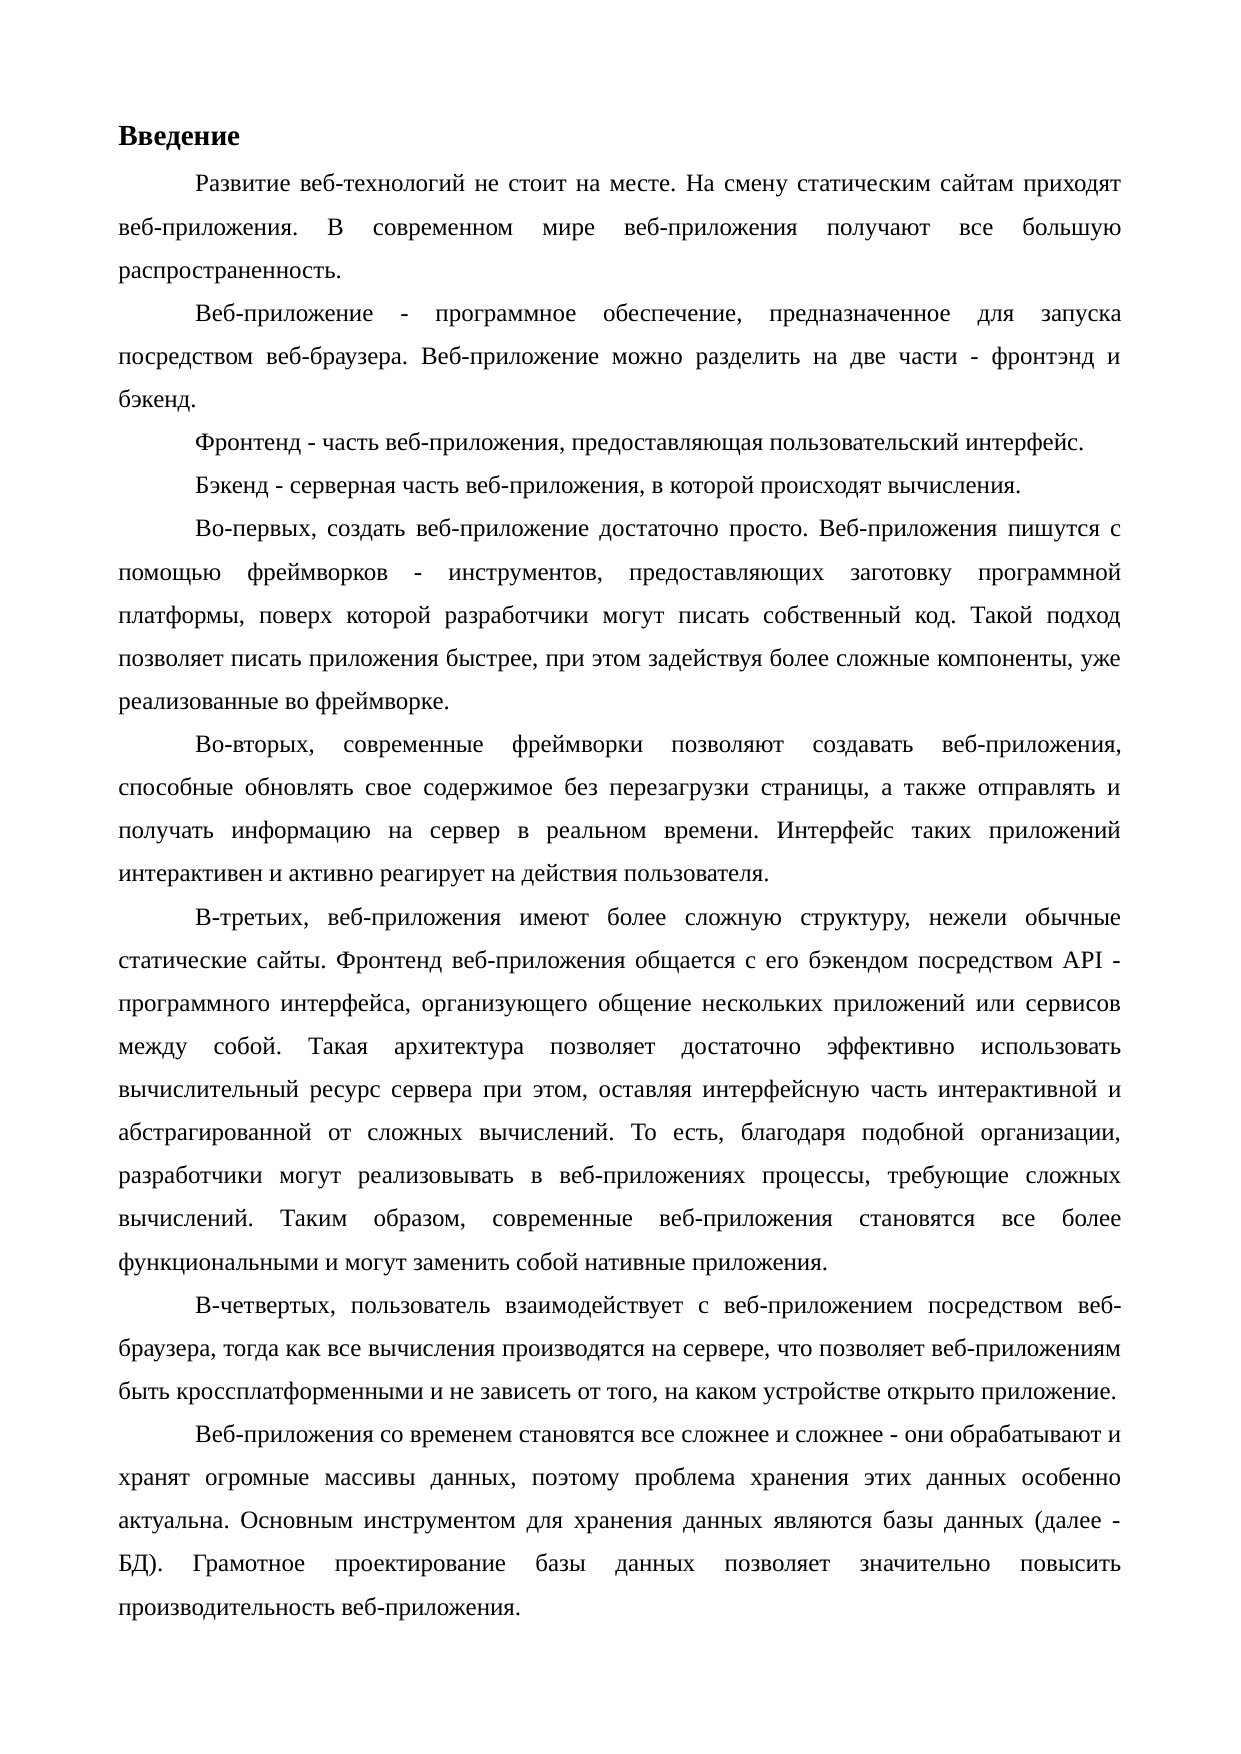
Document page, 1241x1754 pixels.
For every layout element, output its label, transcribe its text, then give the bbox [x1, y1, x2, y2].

text В-четвертых, пользователь взаимодействует с веб-приложением посредством веб-браузера, тогда как все вычисления производятся на сервере, что позволяет веб-приложениям быть кроссплатформенными и не зависеть от того, на каком устройстве открыто приложение. [118, 1290, 1122, 1405]
text Развитие веб-технологий не стоит на месте. На смену статическим сайтам приходят веб-приложения. В современном мире веб-приложения получают все большую распространенность. [118, 168, 1122, 283]
text Введение [118, 118, 1122, 152]
text Во-первых, создать веб-приложение достаточно просто. Веб-приложения пишутся с помощью фреймворков - инструментов, предоставляющих заготовку программной платформы, поверх которой разработчики могут писать собственный код. Такой подход позволяет писать приложения быстрее, при этом задействуя более сложные компоненты, уже реализованные во фреймворке. [118, 513, 1122, 715]
text В-третьих, веб-приложения имеют более сложную структуру, нежели обычные статические сайты. Фронтенд веб-приложения общается с его бэкендом посредством API - программного интерфейса, организующего общение нескольких приложений или сервисов между собой. Такая архитектура позволяет достаточно эффективно использовать вычислительный ресурс сервера при этом, оставляя интерфейсную часть интерактивной и абстрагированной от сложных вычислений. То есть, благодаря подобной организации, разработчики могут реализовывать в веб-приложениях процессы, требующие сложных вычислений. Таким образом, современные веб-приложения становятся все более функциональными и могут заменить собой нативные приложения. [118, 902, 1122, 1275]
text Во-вторых, современные фреймворки позволяют создавать веб-приложения, способные обновлять свое содержимое без перезагрузки страницы, а также отправлять и получать информацию на сервер в реальном времени. Интерфейс таких приложений интерактивен и активно реагирует на действия пользователя. [118, 729, 1122, 887]
text Фронтенд - часть веб-приложения, предоставляющая пользовательский интерфейс. [118, 427, 1122, 456]
text Веб-приложение - программное обеспечение, предназначенное для запуска посредством веб-браузера. Веб-приложение можно разделить на две части - фронтэнд и бэкенд. [118, 298, 1122, 413]
text Бэкенд - серверная часть веб-приложения, в которой происходят вычисления. [118, 470, 1122, 499]
text Веб-приложения со временем становятся все сложнее и сложнее - они обрабатывают и хранят огромные массивы данных, поэтому проблема хранения этих данных особенно актуальна. Основным инструментом для хранения данных являются базы данных (далее - БД). Грамотное проектирование базы данных позволяет значительно повысить производительность веб-приложения. [118, 1419, 1122, 1620]
